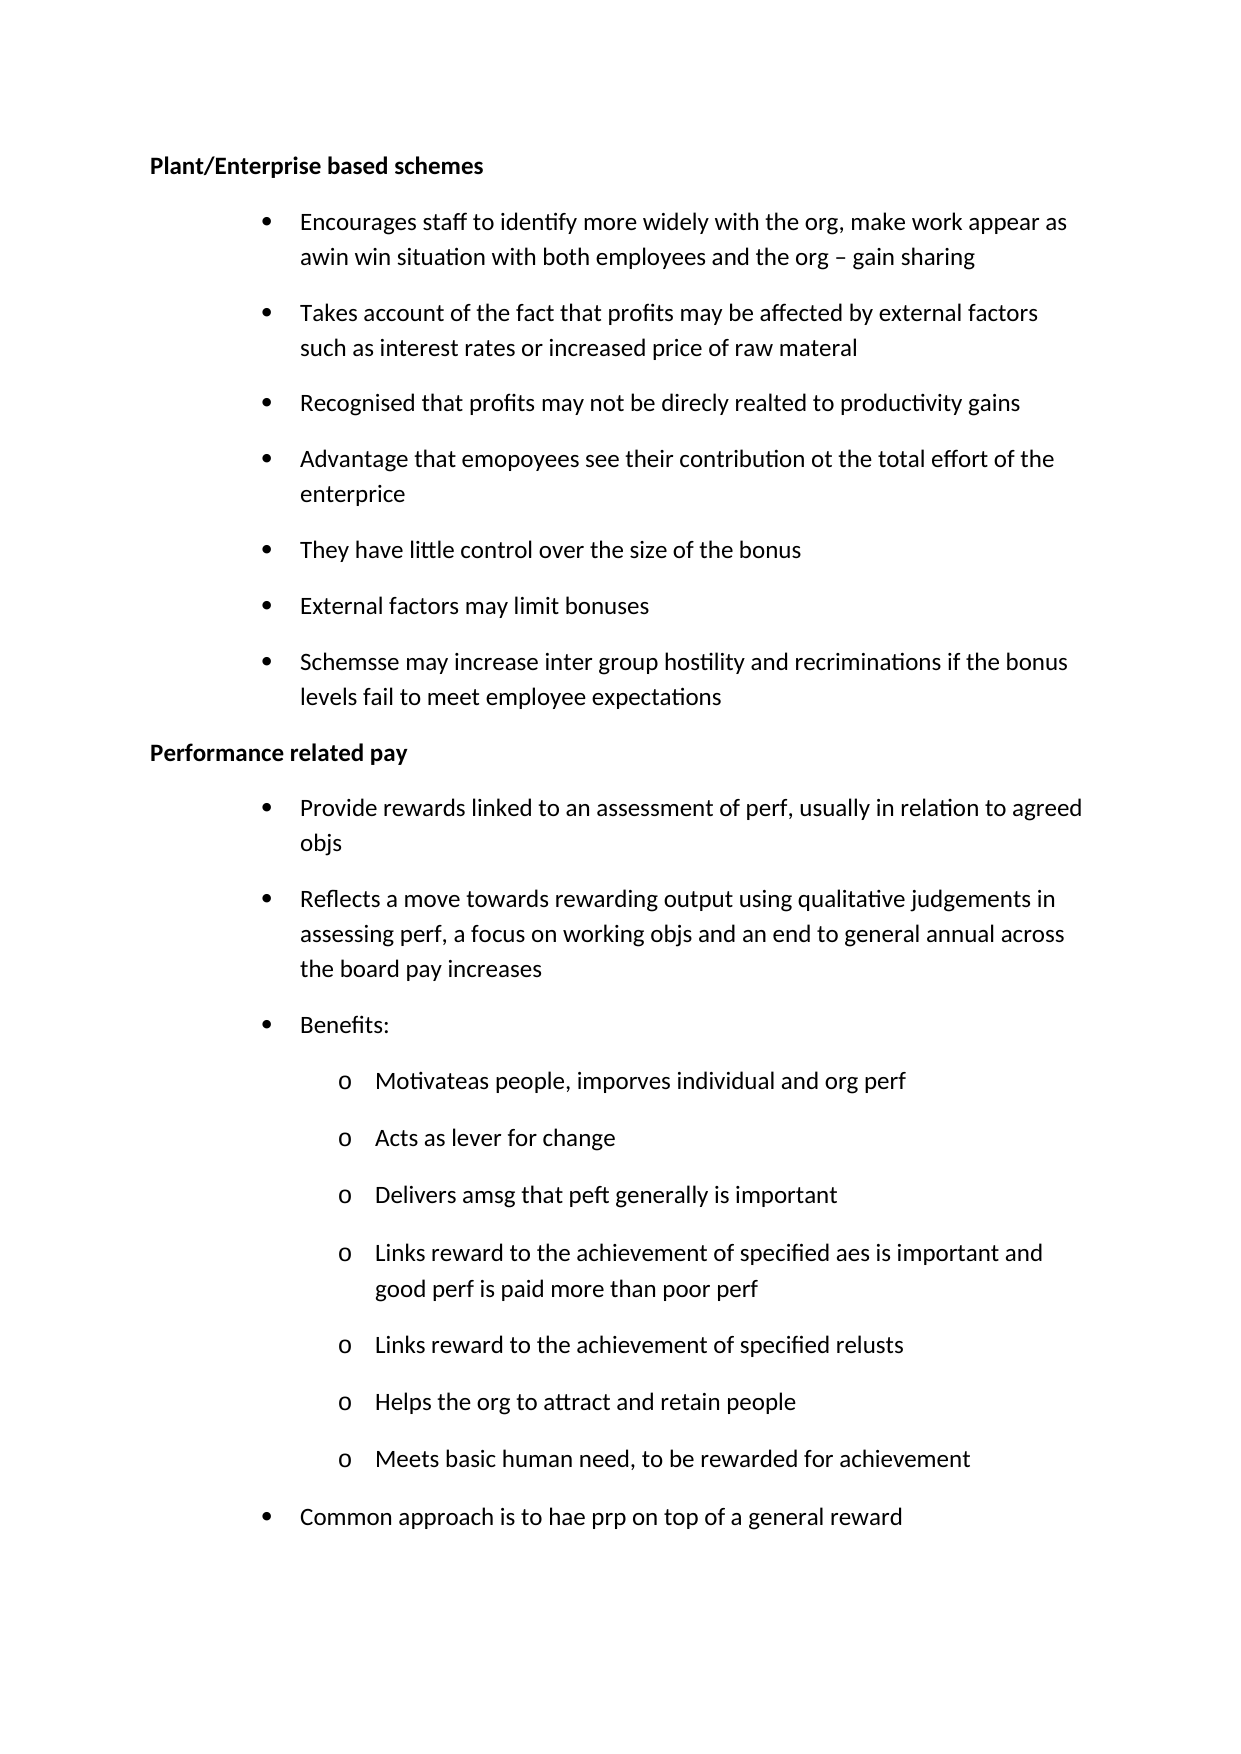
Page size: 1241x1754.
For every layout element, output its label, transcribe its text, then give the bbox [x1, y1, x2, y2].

text Plant/Enterprise based schemes [150, 150, 1090, 181]
list Provide rewards linked to an assessment of perf, usually in relation to agreed objs [262, 792, 1090, 858]
list They have little control over the size of the bonus [262, 534, 1090, 565]
list Motivateas people, imporves individual and org perf [337, 1065, 1090, 1097]
list Benefits: [262, 1009, 1090, 1040]
list Takes account of the fact that profits may be affected by external factors such as interest rates or increased price of raw materal [262, 297, 1090, 362]
list Advantage that emopoyees see their contribution ot the total effort of the enterprice [262, 443, 1090, 509]
list Helps the org to attract and retain people [337, 1386, 1090, 1418]
list Links reward to the achievement of specified relusts [337, 1329, 1090, 1361]
list Schemsse may increase inter group hostility and recriminations if the bonus levels fail to meet employee expectations [262, 646, 1090, 711]
list Meets basic human need, to be rewarded for achievement [337, 1443, 1090, 1475]
list Encourages staff to identify more widely with the org, make work appear as awin win situation with both employees and the org – gain sharing [262, 206, 1090, 271]
list Recognised that profits may not be direcly realted to productivity gains [262, 387, 1090, 418]
list Delivers amsg that peft generally is important [337, 1179, 1090, 1211]
list Reflects a move towards rewarding output using qualitative judgements in assessing perf, a focus on working objs and an end to general annual across the board pay increases [262, 883, 1090, 984]
list Acts as lever for change [337, 1122, 1090, 1154]
list External factors may limit bonuses [262, 590, 1090, 621]
text Performance related pay [150, 737, 1090, 767]
list Links reward to the achievement of specified aes is important and good perf is paid more than poor perf [337, 1237, 1090, 1304]
list Common approach is to hae prp on top of a general reward [262, 1501, 1090, 1531]
